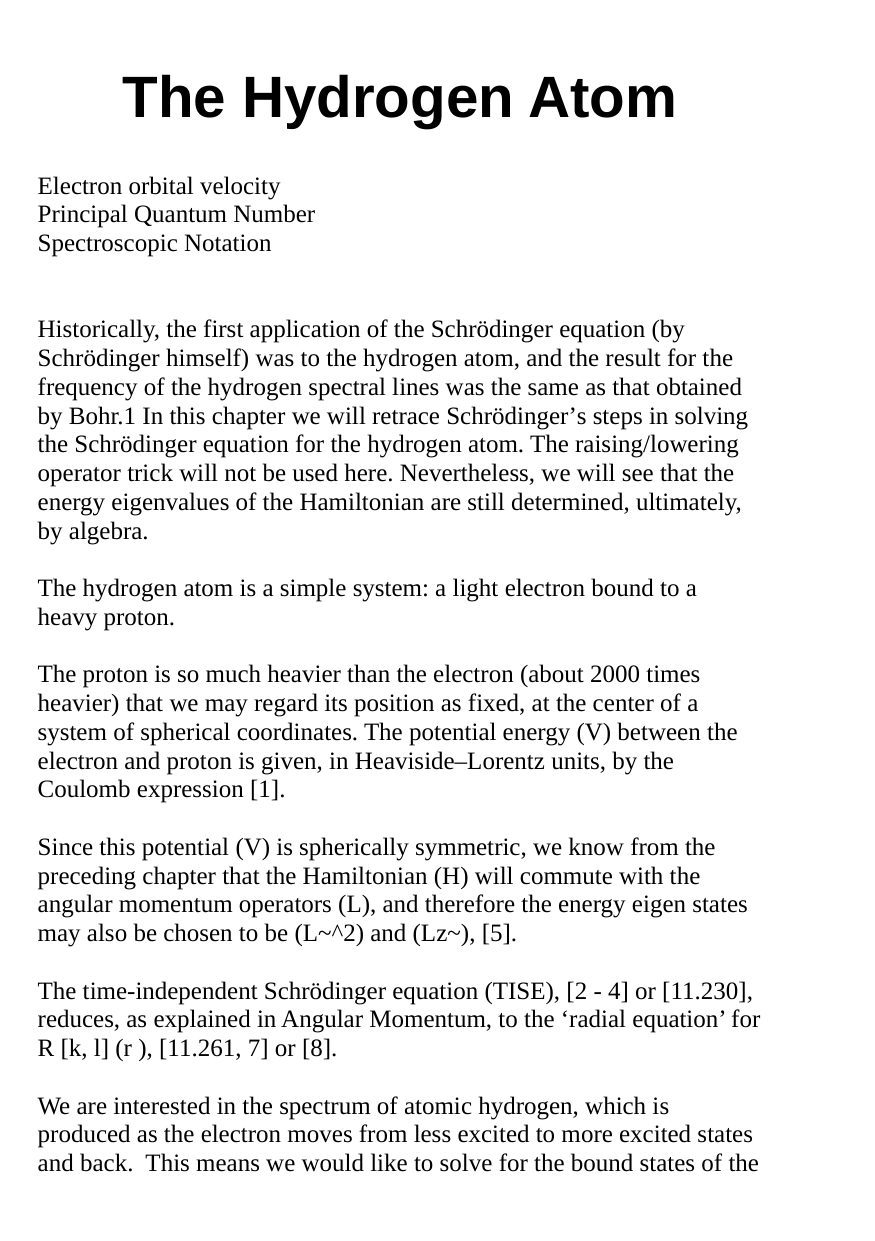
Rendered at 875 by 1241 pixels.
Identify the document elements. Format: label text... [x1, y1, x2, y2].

text Spectroscopic Notation [37, 228, 762, 257]
text We are interested in the spectrum of atomic hydrogen, which is produced as the electron moves from less excited to more excited states and back. This means we would like to solve for the bound states of the [37, 1091, 762, 1177]
text The hydrogen atom is a simple system: a light electron bound to a heavy proton. [37, 573, 762, 631]
text The time-independent Schrödinger equation (TISE), [2 - 4] or [11.230], reduces, as explained in Angular Momentum, to the ‘radial equation’ for R [k, l] (r ), [11.261, 7] or [8]. [37, 976, 762, 1062]
text Since this potential (V) is spherically symmetric, we know from the preceding chapter that the Hamiltonian (H) will commute with the angular momentum operators (L), and therefore the energy eigen states may also be chosen to be (L~^2) and (Lz~), [5]. [37, 832, 762, 947]
text Electron orbital velocity [37, 171, 762, 199]
text The proton is so much heavier than the electron (about 2000 times heavier) that we may regard its position as fixed, at the center of a system of spherical coordinates. The potential energy (V) between the electron and proton is given, in Heaviside–Lorentz units, by the Coulomb expression [1]. [37, 659, 762, 803]
title The Hydrogen Atom [37, 62, 762, 129]
text Principal Quantum Number [37, 199, 762, 228]
text Historically, the first application of the Schrödinger equation (by Schrödinger himself) was to the hydrogen atom, and the result for the frequency of the hydrogen spectral lines was the same as that obtained by Bohr.1 In this chapter we will retrace Schrödingerʼs steps in solving the Schrödinger equation for the hydrogen atom. The raising/lowering operator trick will not be used here. Nevertheless, we will see that the energy eigenvalues of the Hamiltonian are still determined, ultimately, by algebra. [37, 314, 762, 544]
